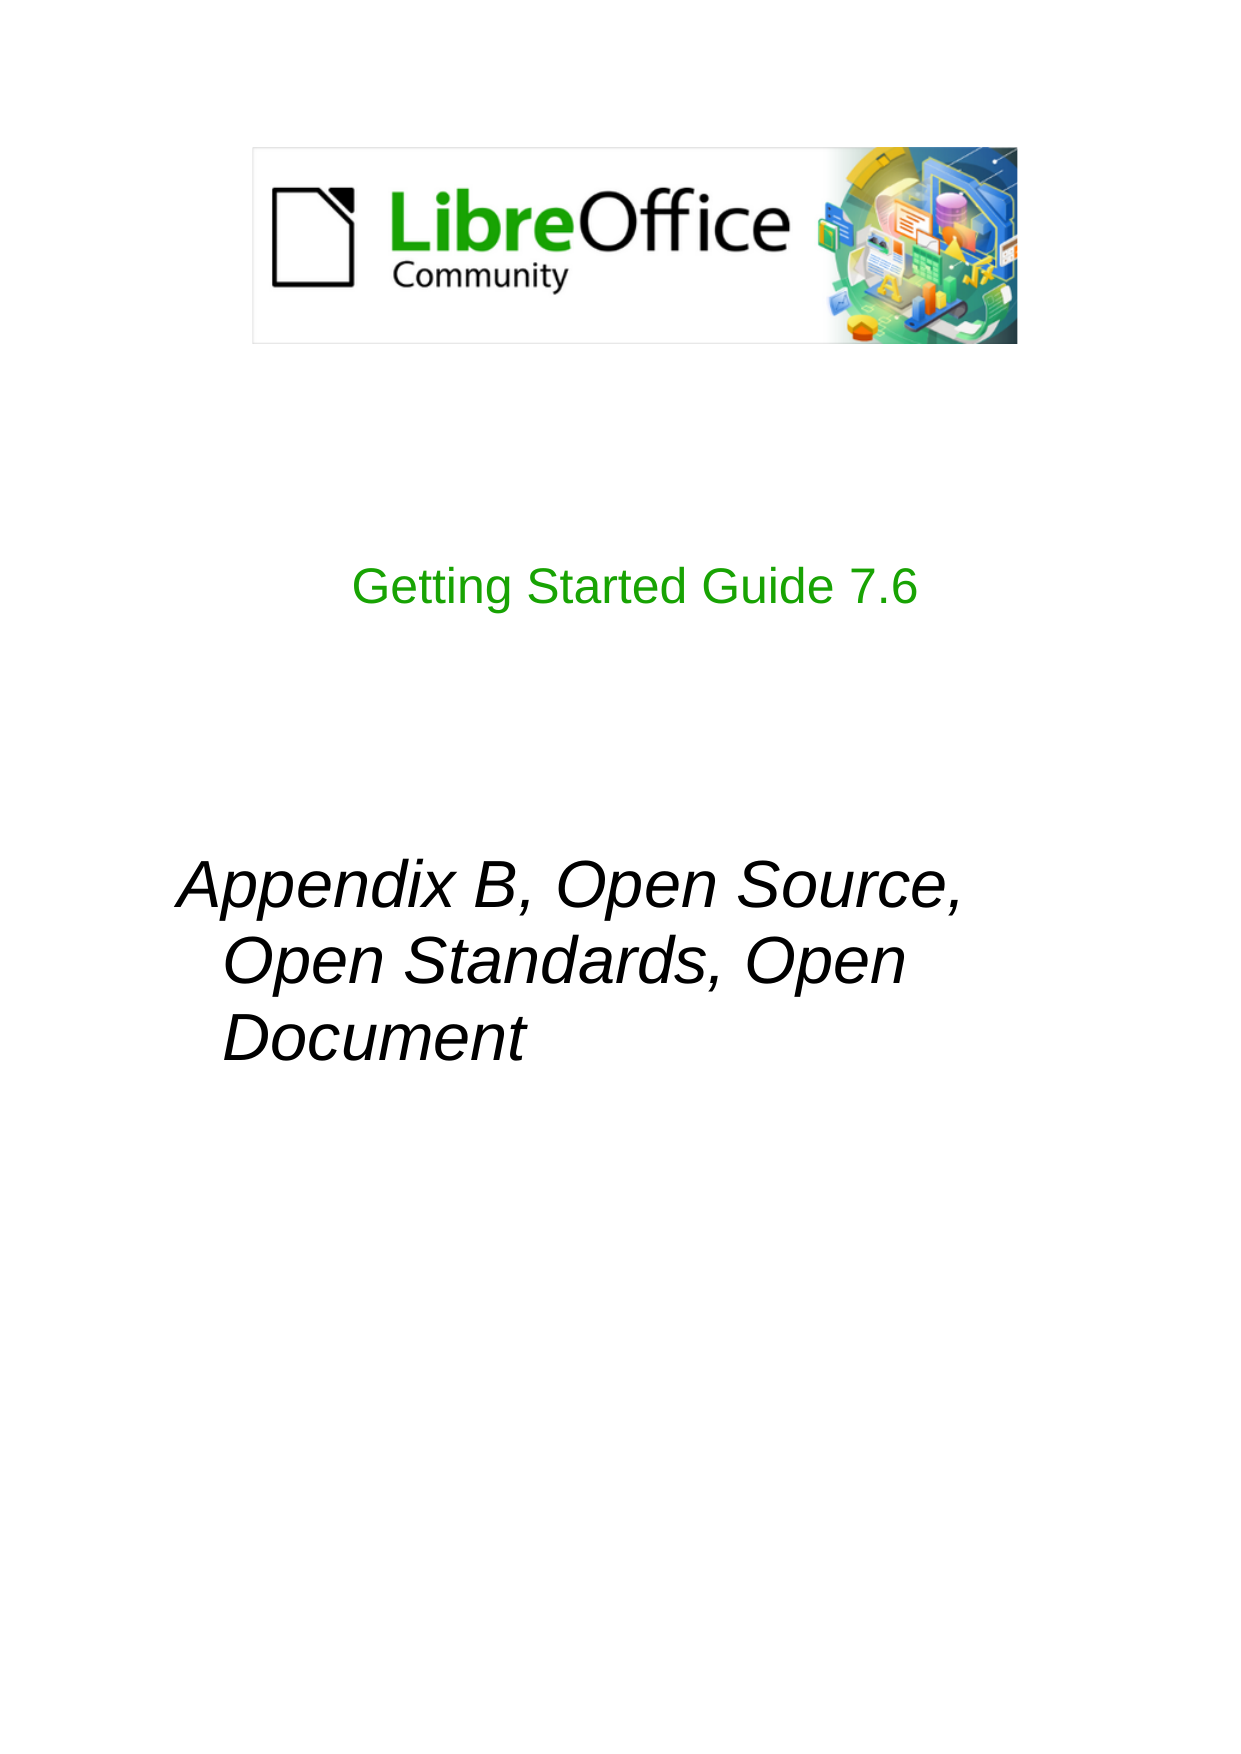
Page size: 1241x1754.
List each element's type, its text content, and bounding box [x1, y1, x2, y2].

text Getting Started Guide 7.6 [177, 556, 1093, 614]
title Appendix B, Open Source, Open Standards, Open Document [177, 845, 1093, 1075]
picture [252, 147, 1018, 344]
